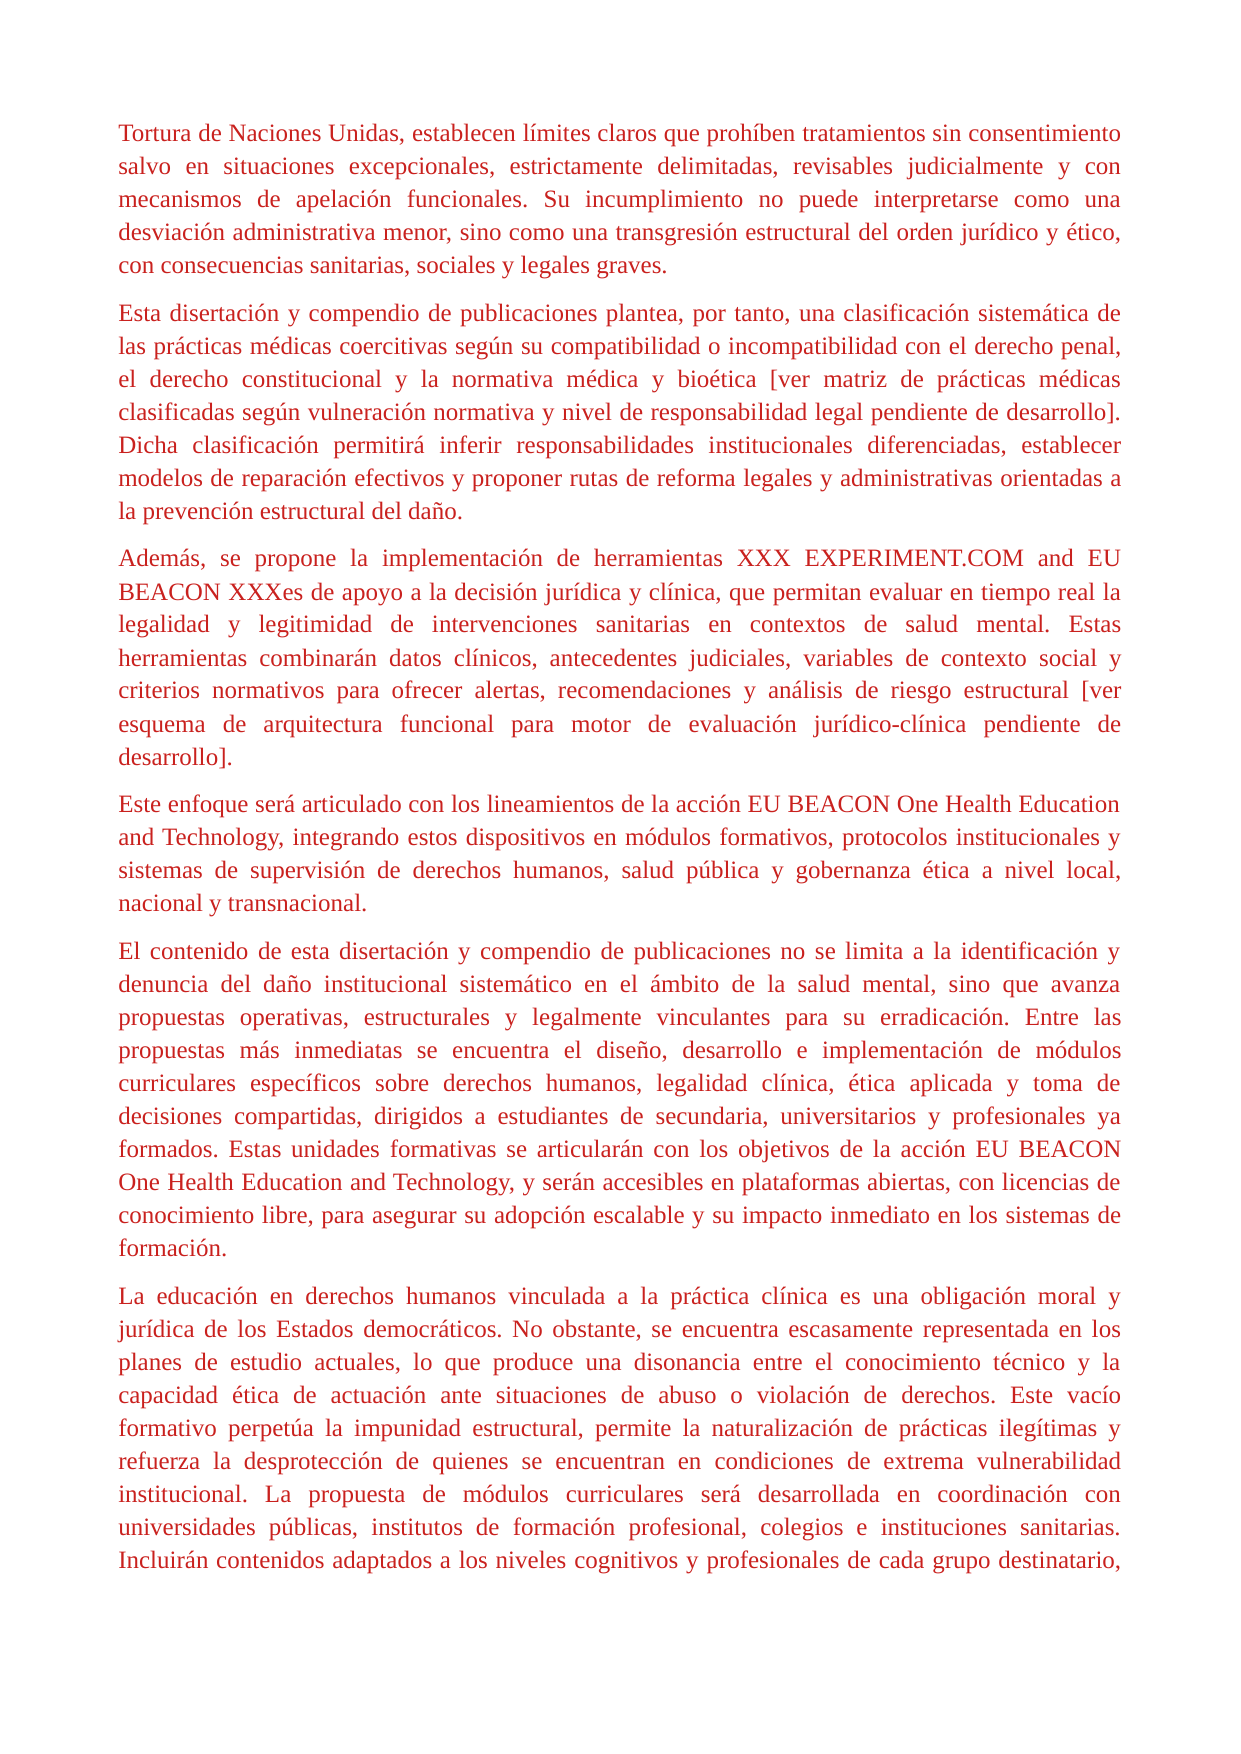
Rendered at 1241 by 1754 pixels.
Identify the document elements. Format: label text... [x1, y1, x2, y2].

text Además, se propone la implementación de herramientas XXX EXPERIMENT.COM and EU BEACON XXXes de apoyo a la decisión jurídica y clínica, que permitan evaluar en tiempo real la legalidad y legitimidad de intervenciones sanitarias en contextos de salud mental. Estas herramientas combinarán datos clínicos, antecedentes judiciales, variables de contexto social y criterios normativos para ofrecer alertas, recomendaciones y análisis de riesgo estructural [ver esquema de arquitectura funcional para motor de evaluación jurídico-clínica pendiente de desarrollo]. [118, 543, 1122, 770]
text La educación en derechos humanos vinculada a la práctica clínica es una obligación moral y jurídica de los Estados democráticos. No obstante, se encuentra escasamente representada en los planes de estudio actuales, lo que produce una disonancia entre el conocimiento técnico y la capacidad ética de actuación ante situaciones de abuso o violación de derechos. Este vacío formativo perpetúa la impunidad estructural, permite la naturalización de prácticas ilegítimas y refuerza la desprotección de quienes se encuentran en condiciones de extrema vulnerabilidad institucional. La propuesta de módulos curriculares será desarrollada en coordinación con universidades públicas, institutos de formación profesional, colegios e instituciones sanitarias. Incluirán contenidos adaptados a los niveles cognitivos y profesionales de cada grupo destinatario, [118, 1281, 1122, 1574]
text Tortura de Naciones Unidas, establecen límites claros que prohíben tratamientos sin consentimiento salvo en situaciones excepcionales, estrictamente delimitadas, revisables judicialmente y con mecanismos de apelación funcionales. Su incumplimiento no puede interpretarse como una desviación administrativa menor, sino como una transgresión estructural del orden jurídico y ético, con consecuencias sanitarias, sociales y legales graves. [118, 118, 1122, 279]
text Esta disertación y compendio de publicaciones plantea, por tanto, una clasificación sistemática de las prácticas médicas coercitivas según su compatibilidad o incompatibilidad con el derecho penal, el derecho constitucional y la normativa médica y bioética [ver matriz de prácticas médicas clasificadas según vulneración normativa y nivel de responsabilidad legal pendiente de desarrollo]. Dicha clasificación permitirá inferir responsabilidades institucionales diferenciadas, establecer modelos de reparación efectivos y proponer rutas de reforma legales y administrativas orientadas a la prevención estructural del daño. [118, 298, 1122, 525]
text El contenido de esta disertación y compendio de publicaciones no se limita a la identificación y denuncia del daño institucional sistemático en el ámbito de la salud mental, sino que avanza propuestas operativas, estructurales y legalmente vinculantes para su erradicación. Entre las propuestas más inmediatas se encuentra el diseño, desarrollo e implementación de módulos curriculares específicos sobre derechos humanos, legalidad clínica, ética aplicada y toma de decisiones compartidas, dirigidos a estudiantes de secundaria, universitarios y profesionales ya formados. Estas unidades formativas se articularán con los objetivos de la acción EU BEACON One Health Education and Technology, y serán accesibles en plataformas abiertas, con licencias de conocimiento libre, para asegurar su adopción escalable y su impacto inmediato en los sistemas de formación. [118, 936, 1122, 1262]
text Este enfoque será articulado con los lineamientos de la acción EU BEACON One Health Education and Technology, integrando estos dispositivos en módulos formativos, protocolos institucionales y sistemas de supervisión de derechos humanos, salud pública y gobernanza ética a nivel local, nacional y transnacional. [118, 789, 1122, 917]
